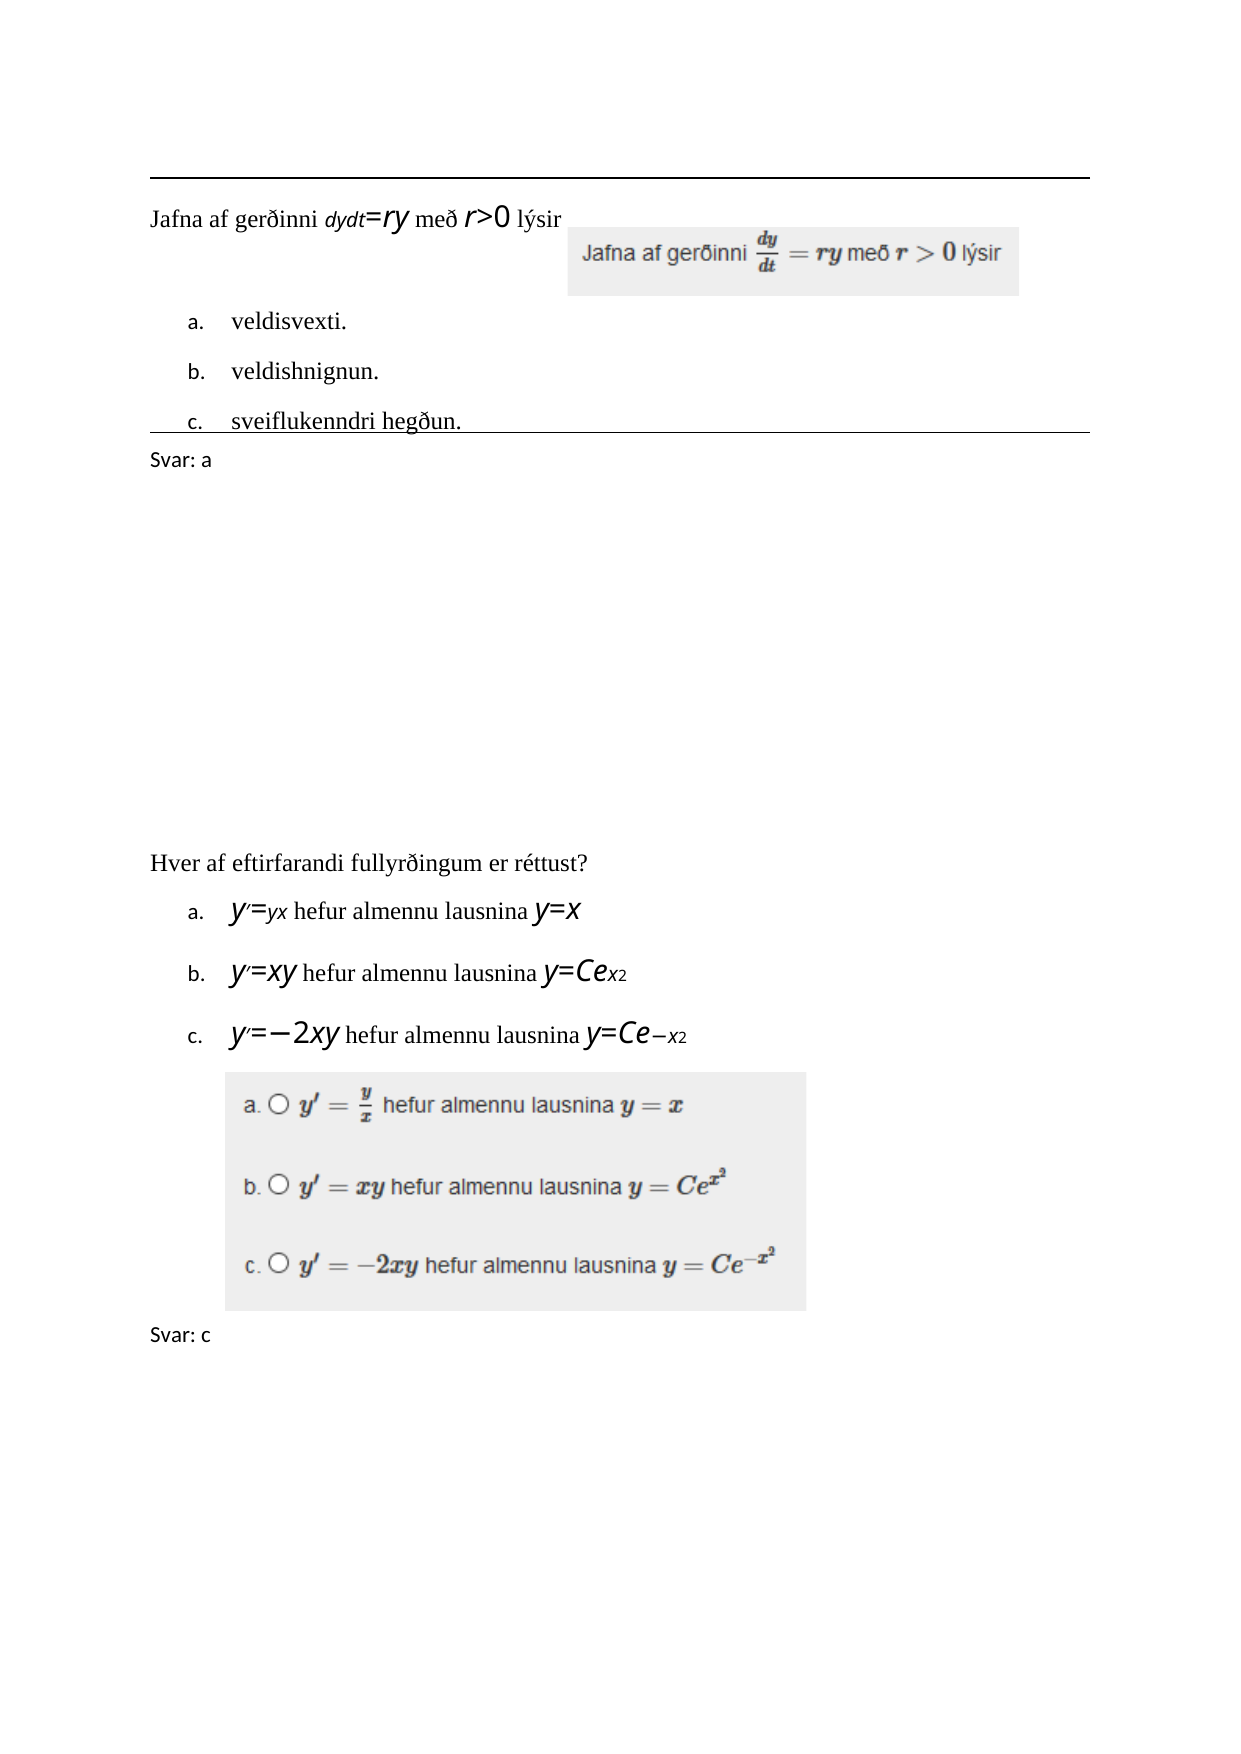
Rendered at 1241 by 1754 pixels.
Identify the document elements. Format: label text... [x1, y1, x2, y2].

text Svar: a [150, 445, 1090, 473]
list sveiflukenndri hegðun. [187, 406, 1090, 432]
list y′=yx hefur almennu lausnina y=x [187, 887, 1090, 928]
text Hver af eftirfarandi fullyrðingum er réttust? [150, 848, 1090, 876]
picture [567, 227, 1020, 296]
list veldishnignun. [187, 356, 1090, 385]
picture [225, 1072, 807, 1311]
list y′=−2xy hefur almennu lausnina y=Ce−x2 [187, 1011, 1090, 1052]
list veldisvexti. [187, 306, 1090, 335]
list y′=xy hefur almennu lausnina y=Cex2 [187, 949, 1090, 990]
text Jafna af gerðinni dydt=ry með r>0 lýsir [150, 195, 1090, 296]
text Svar: c [150, 1321, 1090, 1349]
